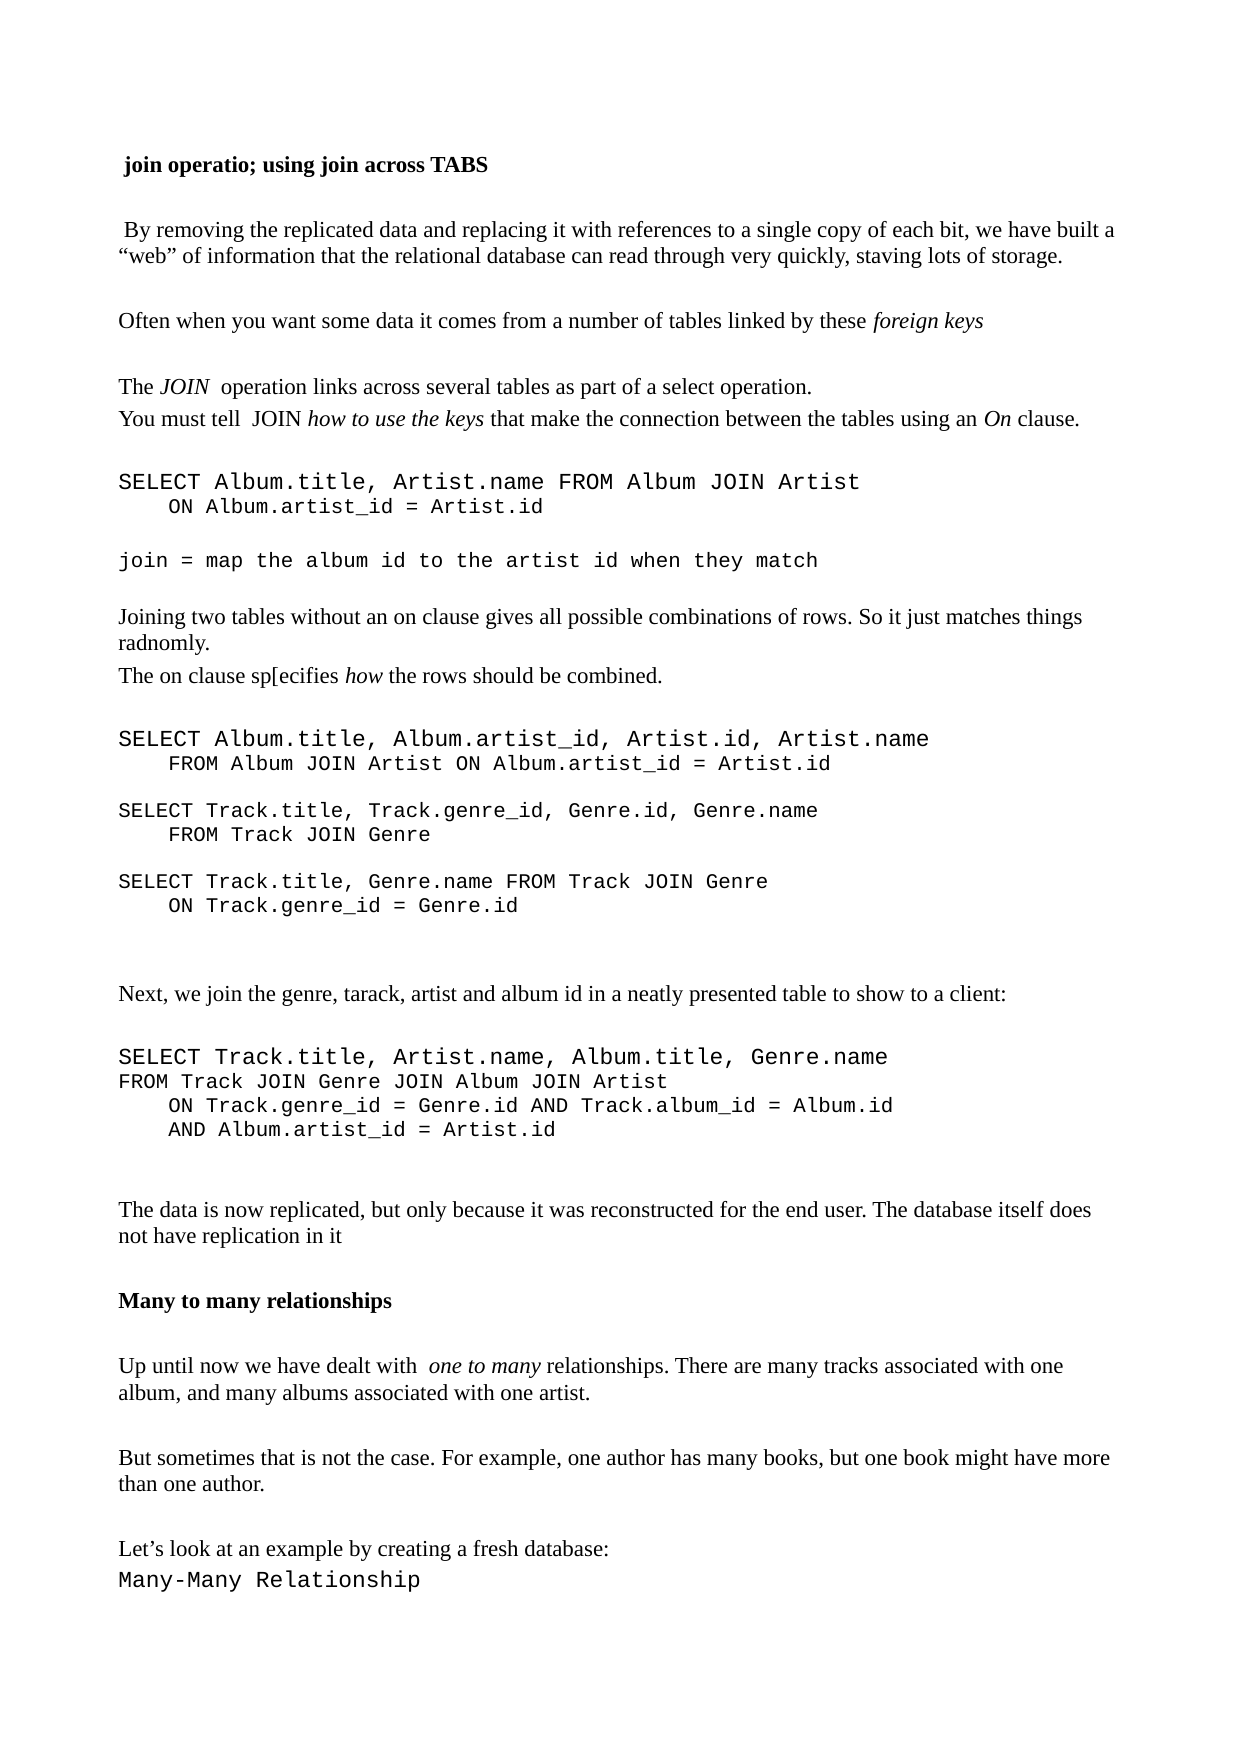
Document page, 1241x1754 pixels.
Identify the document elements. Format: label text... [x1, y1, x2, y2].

text ON Track.genre_id = Genre.id AND Track.album_id = Album.id [118, 1095, 1122, 1119]
text The JOIN operation links across several tables as part of a select operation. [118, 373, 1122, 399]
text Next, we join the genre, tarack, artist and album id in a neatly presented table to show to a client: [118, 980, 1122, 1007]
text The on clause sp[ecifies how the rows should be combined. [118, 662, 1122, 688]
text join operatio; using join across TABS [118, 151, 1122, 177]
text Often when you want some data it comes from a number of tables linked by these foreign keys [118, 307, 1122, 334]
text Up until now we have dealt with one to many relationships. There are many tracks associated with one album, and many albums associated with one artist. [118, 1352, 1122, 1405]
text ON Track.genre_id = Genre.id [118, 895, 1122, 918]
text FROM Track JOIN Genre JOIN Album JOIN Artist [118, 1072, 1122, 1095]
text Many to many relationships [118, 1287, 1122, 1313]
text SELECT Track.title, Artist.name, Album.title, Genre.name [118, 1046, 1122, 1072]
text FROM Album JOIN Artist ON Album.artist_id = Artist.id [118, 753, 1122, 776]
text The data is now replicated, but only because it was reconstructed for the end user. The database itself does not have replication in it [118, 1196, 1122, 1248]
text SELECT Album.title, Artist.name FROM Album JOIN Artist [118, 471, 1122, 496]
text FROM Track JOIN Genre [118, 824, 1122, 847]
text But sometimes that is not the case. For example, one author has many books, but one book might have more than one author. [118, 1444, 1122, 1497]
text ON Album.artist_id = Artist.id [118, 496, 1122, 520]
text SELECT Track.title, Genre.name FROM Track JOIN Genre [118, 871, 1122, 895]
text SELECT Album.title, Album.artist_id, Artist.id, Artist.name [118, 727, 1122, 753]
text Let’s look at an example by creating a fresh database: [118, 1536, 1122, 1562]
text AND Album.artist_id = Artist.id [118, 1119, 1122, 1142]
text Joining two tables without an on clause gives all possible combinations of rows. So it just matches things radnomly. [118, 603, 1122, 655]
text SELECT Track.title, Track.genre_id, Genre.id, Genre.name [118, 800, 1122, 824]
text By removing the replicated data and replacing it with references to a single copy of each bit, we have built a “web” of information that the relational database can read through very quickly, staving lots of storage. [118, 216, 1122, 269]
text join = map the album id to the artist id when they match [118, 549, 1122, 573]
text Many-Many Relationship [118, 1568, 1122, 1594]
text You must tell JOIN how to use the keys that make the connection between the tables using an On clause. [118, 405, 1122, 432]
